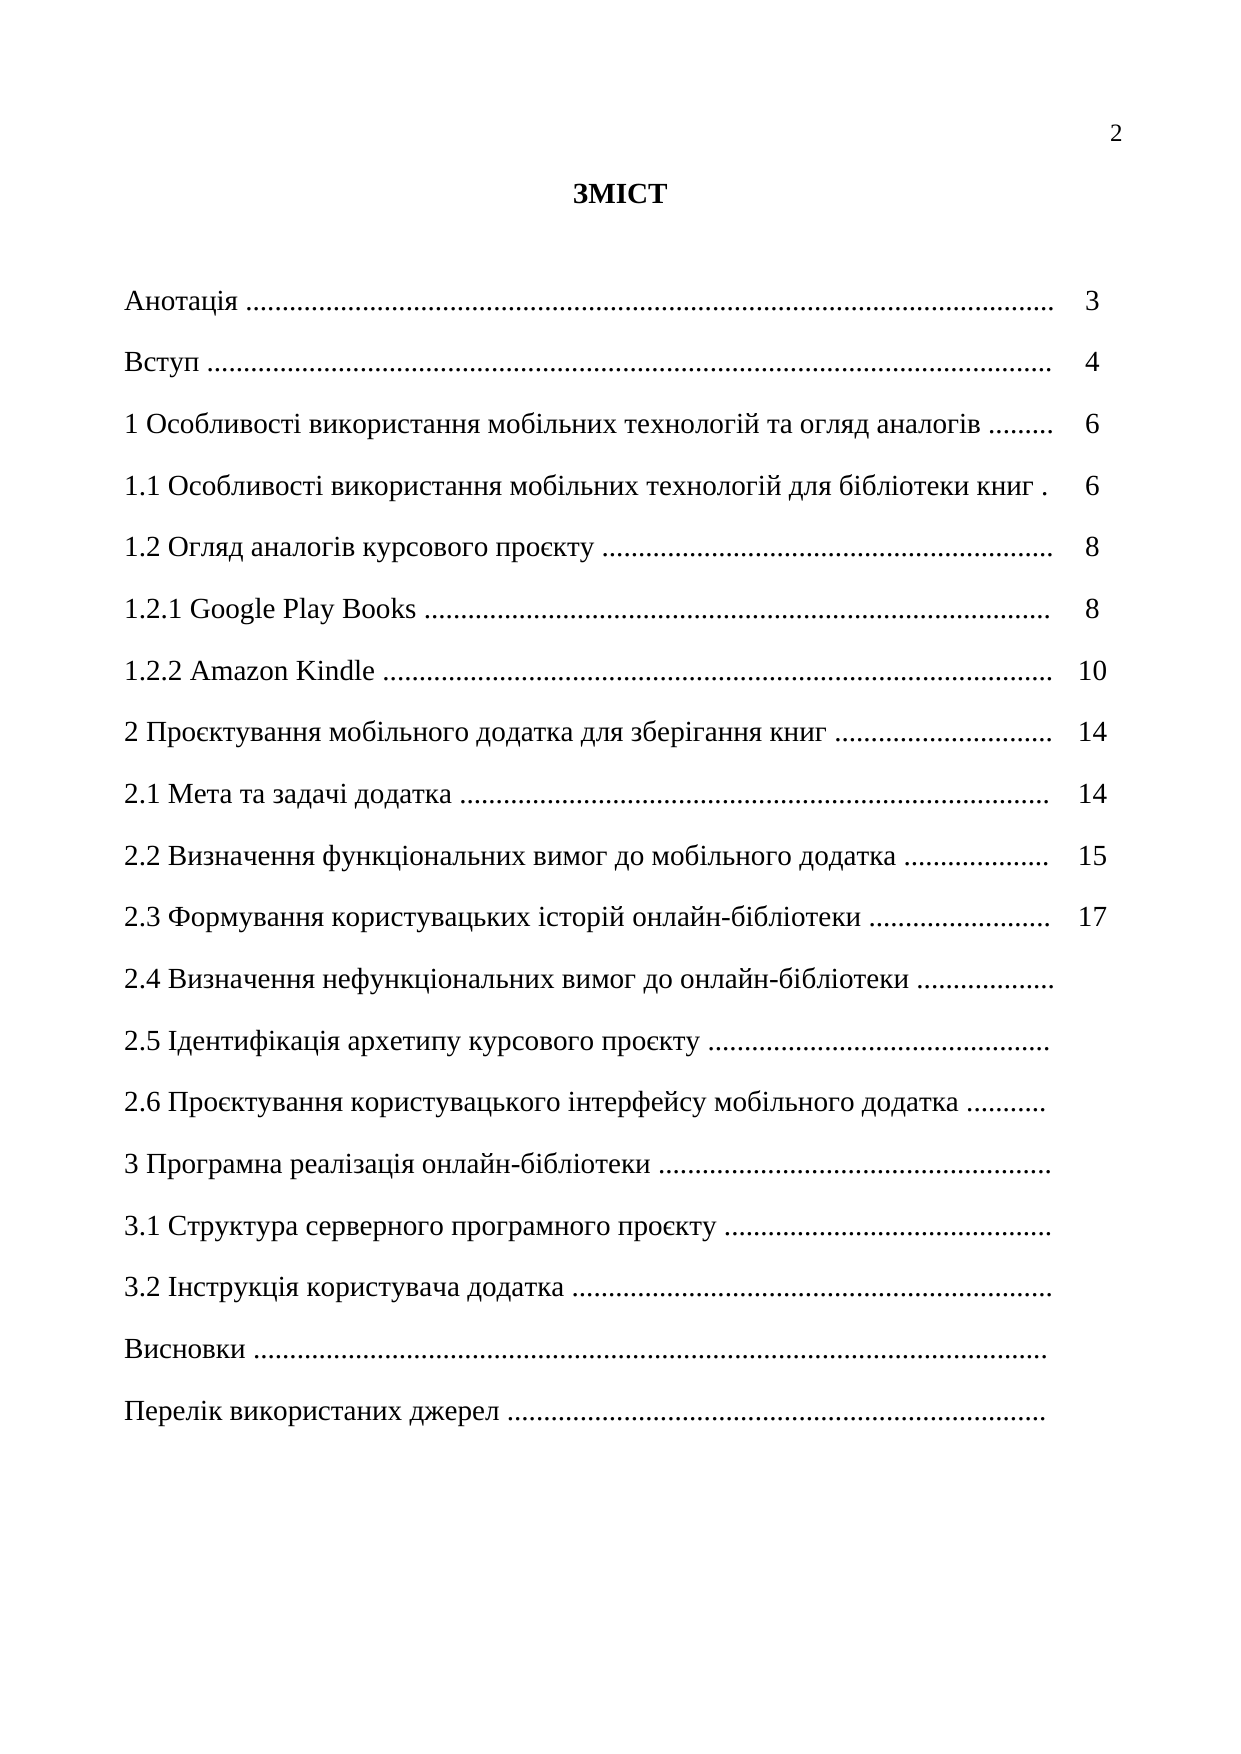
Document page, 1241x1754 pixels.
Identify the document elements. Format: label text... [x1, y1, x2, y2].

table_header Анотація ............................................................................................................... [118, 277, 1062, 339]
table_cell Вступ .................................................................................................................... [118, 339, 1062, 400]
table_cell 15 [1063, 832, 1122, 894]
table_cell 2.4 Визначення нефункціональних вимог до онлайн-бібліотеки ................... [118, 955, 1062, 1017]
table_cell [1063, 1325, 1122, 1387]
table_cell 2.1 Мета та задачі додатка ................................................................................. [118, 770, 1062, 832]
table_cell [1063, 1079, 1122, 1140]
table_cell 1.2.1 Google Play Books ...................................................................................... [118, 585, 1062, 647]
table_cell [1063, 955, 1122, 1017]
table_cell 6 [1063, 462, 1122, 524]
table_cell 3.1 Структура серверного програмного проєкту ............................................. [118, 1202, 1062, 1264]
table_cell 17 [1063, 894, 1122, 955]
table_cell 2 Проєктування мобільного додатка для зберігання книг .............................. [118, 709, 1062, 770]
table_cell 6 [1063, 400, 1122, 462]
table_cell 3 Програмна реалізація онлайн-бібліотеки ...................................................... [118, 1140, 1062, 1202]
table_cell 1.2.2 Amazon Kindle ............................................................................................ [118, 647, 1062, 709]
table_cell 2.2 Визначення функціональних вимог до мобільного додатка .................... [118, 832, 1062, 894]
table_cell [1063, 1017, 1122, 1079]
table_cell [1063, 1202, 1122, 1264]
table_cell 1.1 Особливості використання мобільних технологій для бібліотеки книг . [118, 462, 1062, 524]
table_cell 2.3 Формування користувацьких історій онлайн-бібліотеки ......................... [118, 894, 1062, 955]
table_cell 2.6 Проєктування користувацького інтерфейсу мобільного додатка ........... [118, 1079, 1062, 1140]
table_cell [1063, 1387, 1122, 1449]
table_cell 1 Особливості використання мобільних технологій та огляд аналогів ......... [118, 400, 1062, 462]
table_cell 14 [1063, 770, 1122, 832]
table_cell Висновки ............................................................................................................. [118, 1325, 1062, 1387]
text ЗМІСТ [118, 176, 1122, 210]
table_cell 8 [1063, 524, 1122, 585]
table_cell 10 [1063, 647, 1122, 709]
table_cell 4 [1063, 339, 1122, 400]
table_cell 1.2 Огляд аналогів курсового проєкту .............................................................. [118, 524, 1062, 585]
table_cell [1063, 1264, 1122, 1325]
table_cell 14 [1063, 709, 1122, 770]
table_cell 8 [1063, 585, 1122, 647]
table_cell [1063, 1140, 1122, 1202]
table_cell 2.5 Ідентифікація архетипу курсового проєкту ............................................... [118, 1017, 1062, 1079]
table_header 3 [1063, 277, 1122, 339]
table_cell Перелік використаних джерел .......................................................................... [118, 1387, 1062, 1449]
table_cell 3.2 Інструкція користувача додатка .................................................................. [118, 1264, 1062, 1325]
